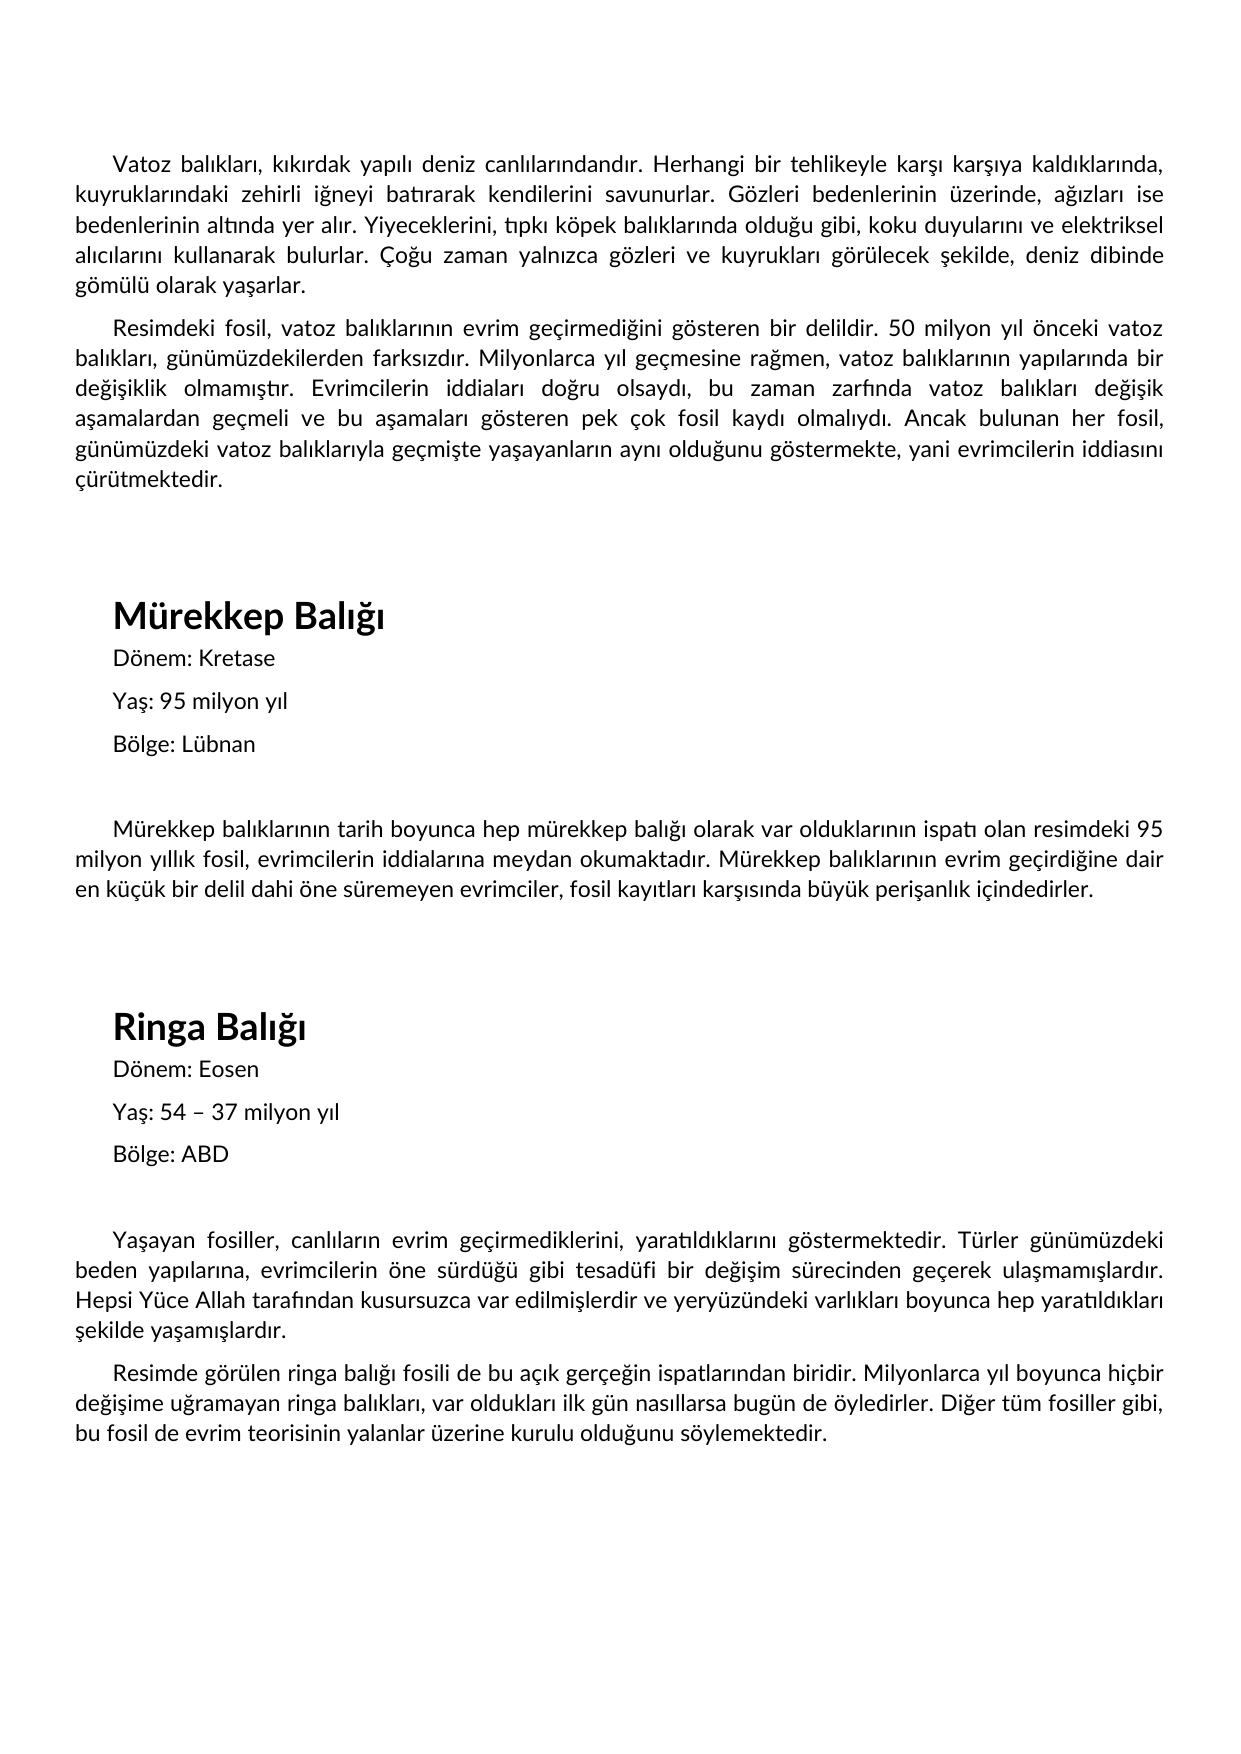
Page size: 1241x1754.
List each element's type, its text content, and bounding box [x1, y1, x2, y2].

subtitle Mürekkep Balığı [112, 593, 1165, 638]
subtitle Ringa Balığı [112, 1003, 1165, 1048]
text Bölge: Lübnan [75, 729, 1165, 757]
text Yaş: 54 – 37 milyon yıl [75, 1097, 1165, 1125]
text Dönem: Kretase [75, 644, 1165, 671]
text Resimdeki fosil, vatoz balıklarının evrim geçirmediğini gösteren bir delildir. 50 milyon yıl önceki vatoz balıkları, günümüzdekilerden farksızdır. Milyonlarca yıl geçmesine rağmen, vatoz balıklarının yapılarında bir değişiklik olmamıştır. Evrimcilerin iddiaları doğru olsaydı, bu zaman zarfında vatoz balıkları değişik aşamalardan geçmeli ve bu aşamaları gösteren pek çok fosil kaydı olmalıydı. Ancak bulunan her fosil, günümüzdeki vatoz balıklarıyla geçmişte yaşayanların aynı olduğunu göstermekte, yani evrimcilerin iddiasını çürütmektedir. [75, 313, 1165, 492]
text Yaşayan fosiller, canlıların evrim geçirmediklerini, yaratıldıklarını göstermektedir. Türler günümüzdeki beden yapılarına, evrimcilerin öne sürdüğü gibi tesadüfi bir değişim sürecinden geçerek ulaşmamışlardır. Hepsi Yüce Allah tarafından kusursuzca var edilmişlerdir ve yeryüzündeki varlıkları boyunca hep yaratıldıkları şekilde yaşamışlardır. [75, 1225, 1165, 1343]
text Yaş: 95 milyon yıl [75, 687, 1165, 714]
text Resimde görülen ringa balığı fosili de bu açık gerçeğin ispatlarından biridir. Milyonlarca yıl boyunca hiçbir değişime uğramayan ringa balıkları, var oldukları ilk gün nasıllarsa bugün de öyledirler. Diğer tüm fosiller gibi, bu fosil de evrim teorisinin yalanlar üzerine kurulu olduğunu söylemektedir. [75, 1359, 1165, 1447]
text Vatoz balıkları, kıkırdak yapılı deniz canlılarındandır. Herhangi bir tehlikeyle karşı karşıya kaldıklarında, kuyruklarındaki zehirli iğneyi batırarak kendilerini savunurlar. Gözleri bedenlerinin üzerinde, ağızları ise bedenlerinin altında yer alır. Yiyeceklerini, tıpkı köpek balıklarında olduğu gibi, koku duyularını ve elektriksel alıcılarını kullanarak bulurlar. Çoğu zaman yalnızca gözleri ve kuyrukları görülecek şekilde, deniz dibinde gömülü olarak yaşarlar. [75, 150, 1165, 298]
text Dönem: Eosen [75, 1054, 1165, 1082]
text Bölge: ABD [75, 1140, 1165, 1167]
text Mürekkep balıklarının tarih boyunca hep mürekkep balığı olarak var olduklarının ispatı olan resimdeki 95 milyon yıllık fosil, evrimcilerin iddialarına meydan okumaktadır. Mürekkep balıklarının evrim geçirdiğine dair en küçük bir delil dahi öne süremeyen evrimciler, fosil kayıtları karşısında büyük perişanlık içindedirler. [75, 815, 1165, 903]
